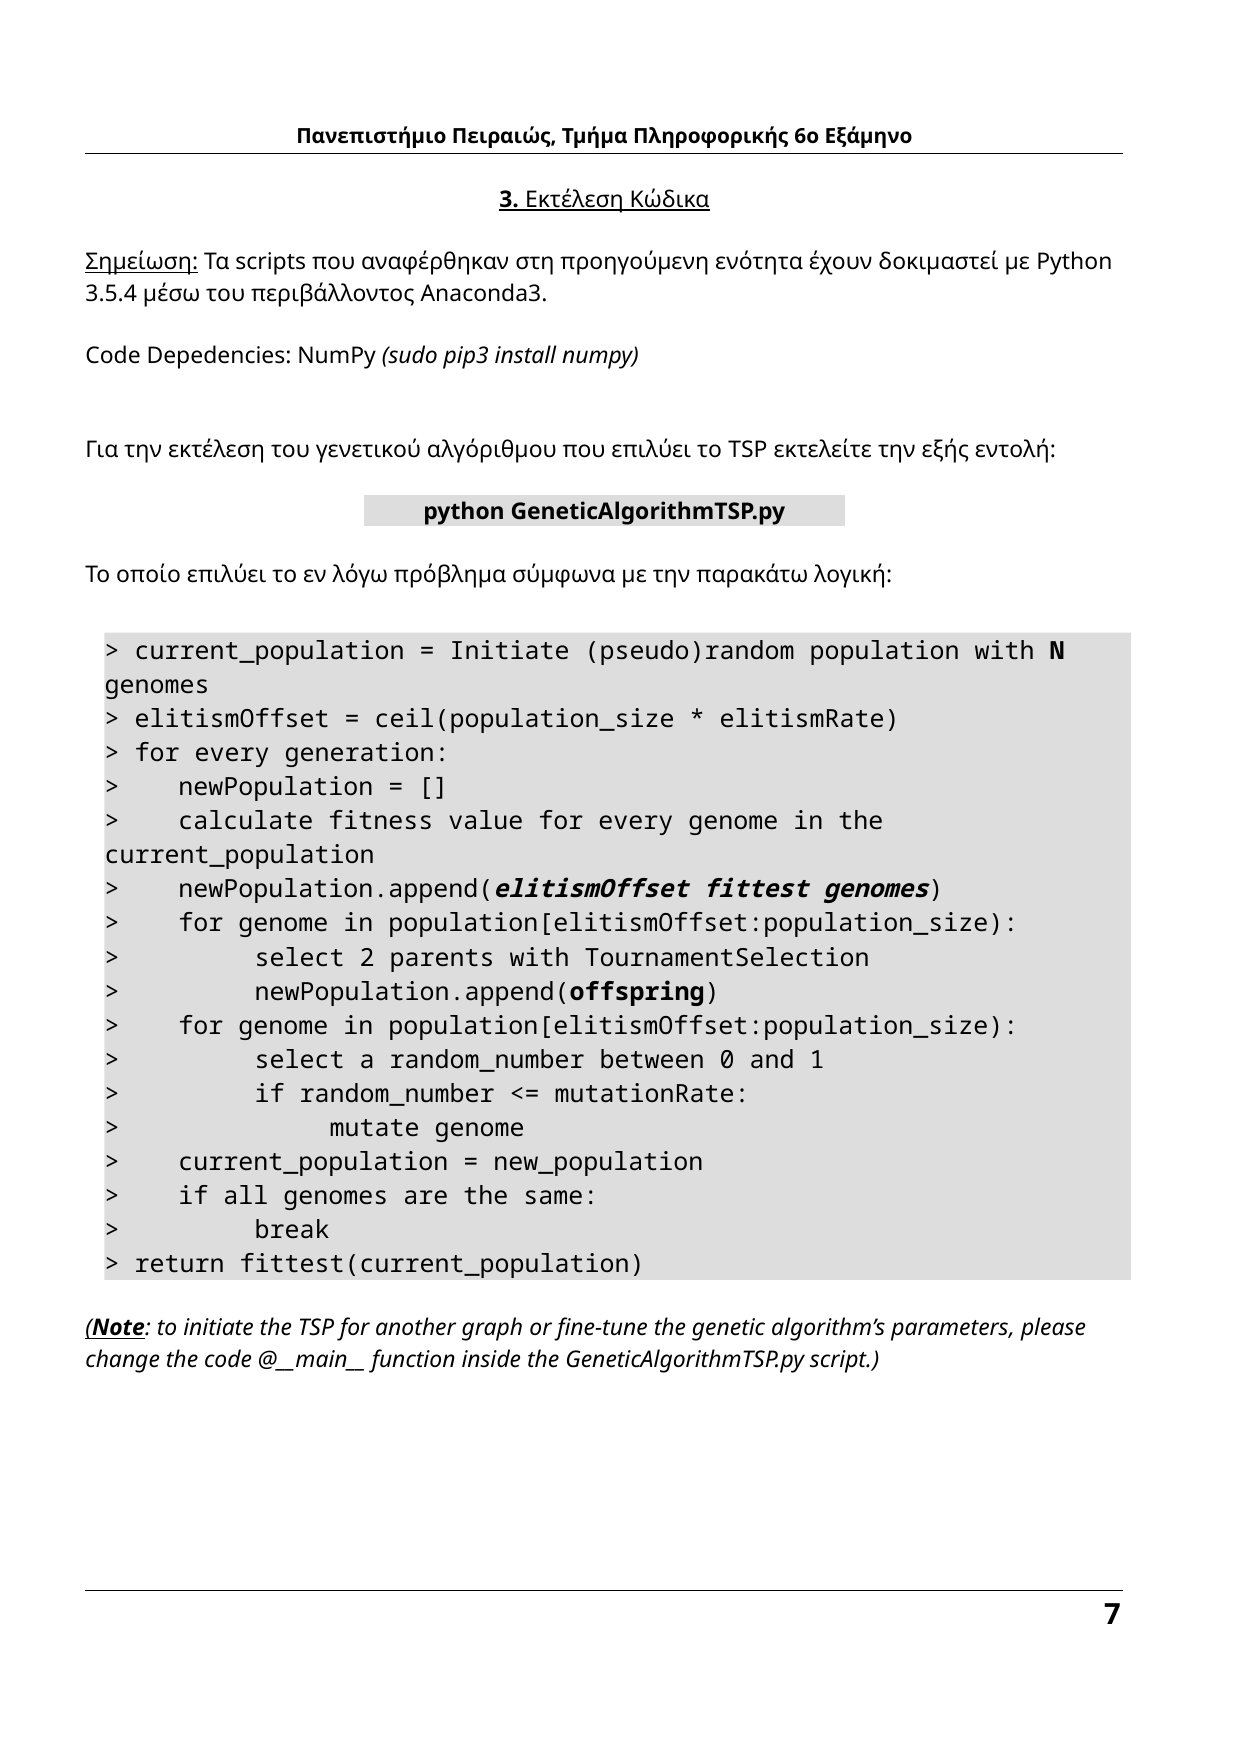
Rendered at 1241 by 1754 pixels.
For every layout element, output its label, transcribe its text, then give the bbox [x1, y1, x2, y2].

text (Note: to initiate the TSP for another graph or fine-tune the genetic algorithm’s parameters, please change the code @__main__ function inside the GeneticAlgorithmTSP.py script.) [85, 1311, 1123, 1374]
text 3. Εκτέλεση Κώδικα [85, 183, 1123, 214]
text Για την εκτέλεση του γενετικού αλγόριθμου που επιλύει το TSP εκτελείτε την εξής εντολή: [85, 433, 1123, 464]
text python GeneticAlgorithmTSP.py [85, 495, 1123, 526]
text Σημείωση: Τα scripts που αναφέρθηκαν στη προηγούμενη ενότητα έχουν δοκιμαστεί με Python 3.5.4 μέσω του περιβάλλοντος Anaconda3. [85, 245, 1123, 308]
text Το οποίο επιλύει το εν λόγω πρόβλημα σύμφωνα με την παρακάτω λογική: [85, 558, 1123, 589]
text Code Depedencies: NumPy (sudo pip3 install numpy) [85, 339, 1123, 370]
